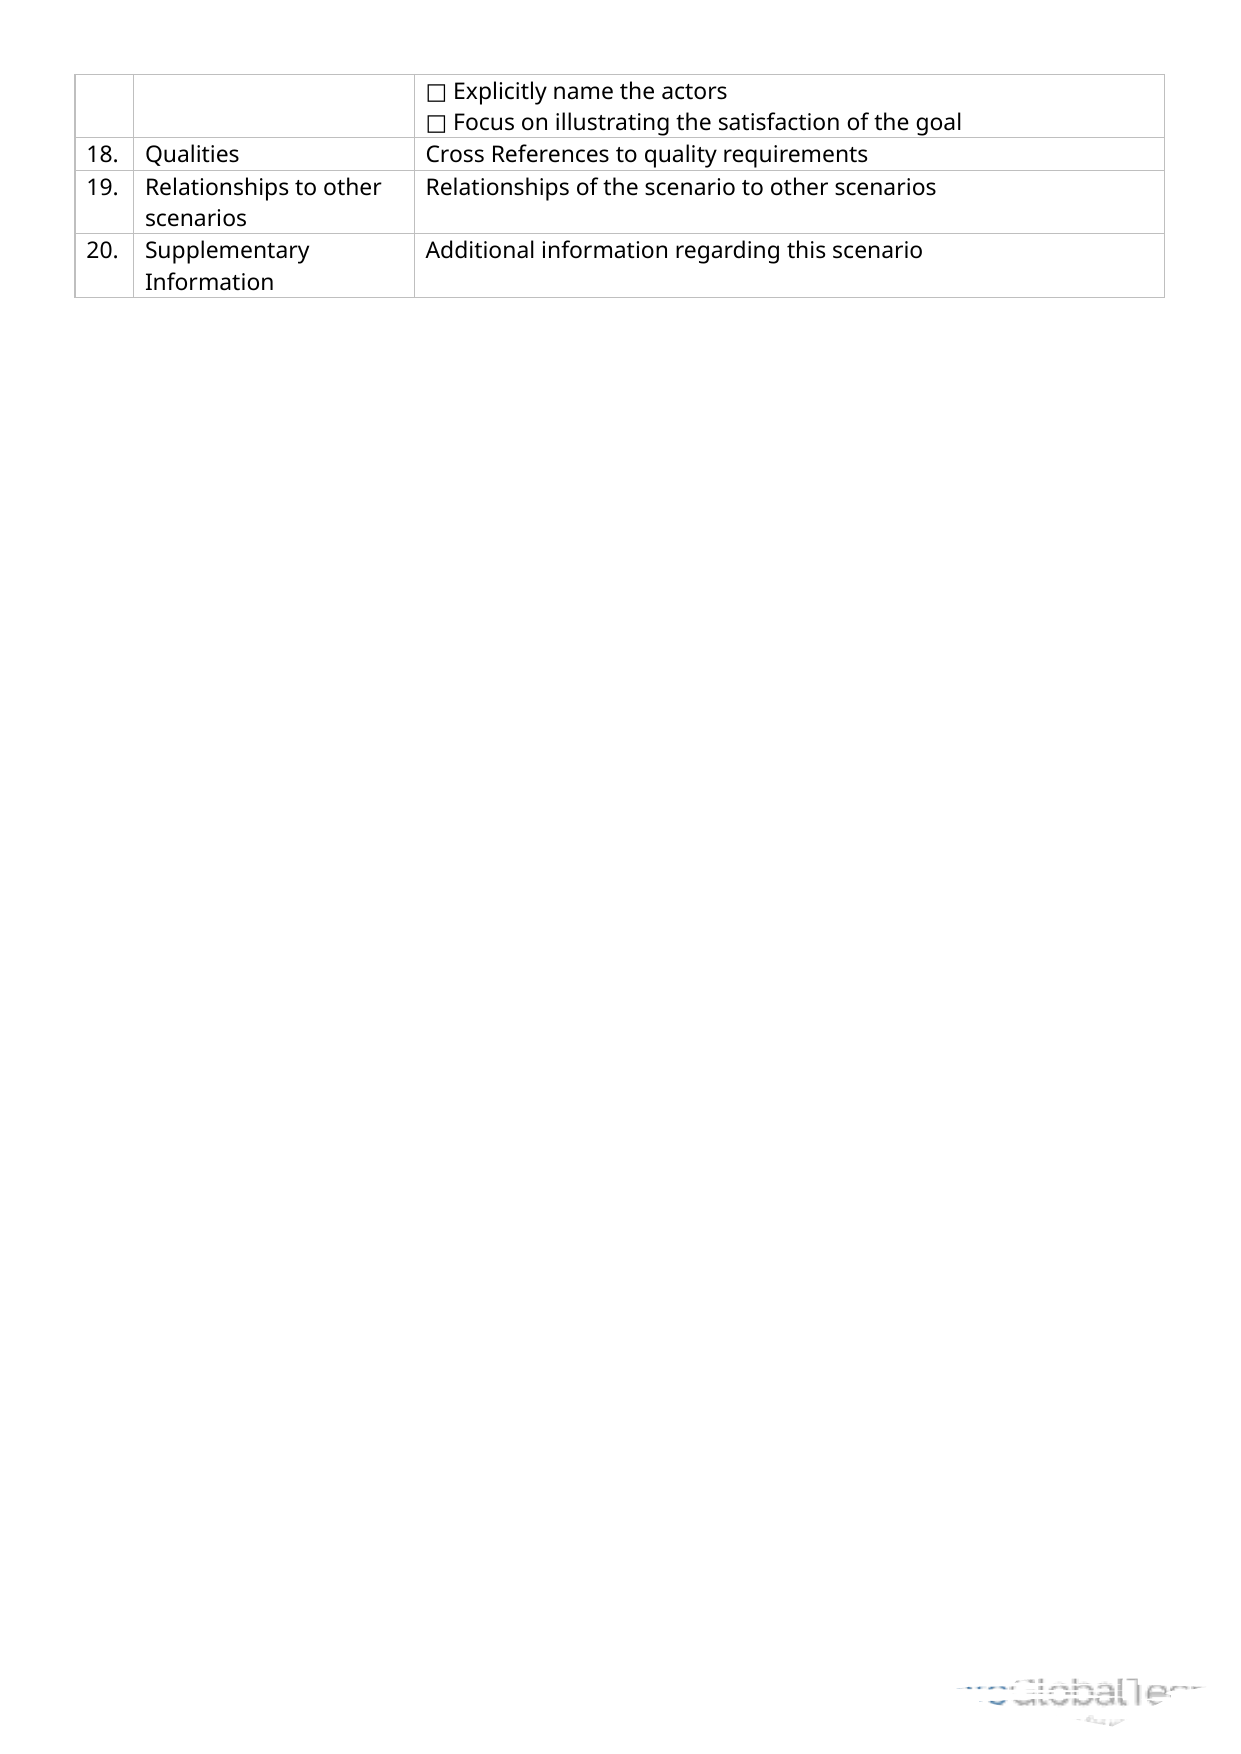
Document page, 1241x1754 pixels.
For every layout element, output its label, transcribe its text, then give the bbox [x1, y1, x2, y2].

table_cell Relationships to other scenarios [134, 171, 414, 233]
table_cell 18. [76, 138, 133, 169]
table_cell □ Explicitly name the actors □ Focus on illustrating the satisfaction of the goal [415, 75, 1164, 137]
table_cell 20. [76, 234, 133, 297]
table_cell Qualities [134, 138, 414, 169]
table_cell 19. [76, 171, 133, 233]
table_cell Cross References to quality requirements [415, 138, 1164, 169]
table_cell Relationships of the scenario to other scenarios [415, 171, 1164, 233]
table_cell [76, 75, 133, 137]
table_cell [134, 75, 414, 137]
table_cell Additional information regarding this scenario [415, 234, 1164, 297]
table_cell Supplementary Information [134, 234, 414, 297]
